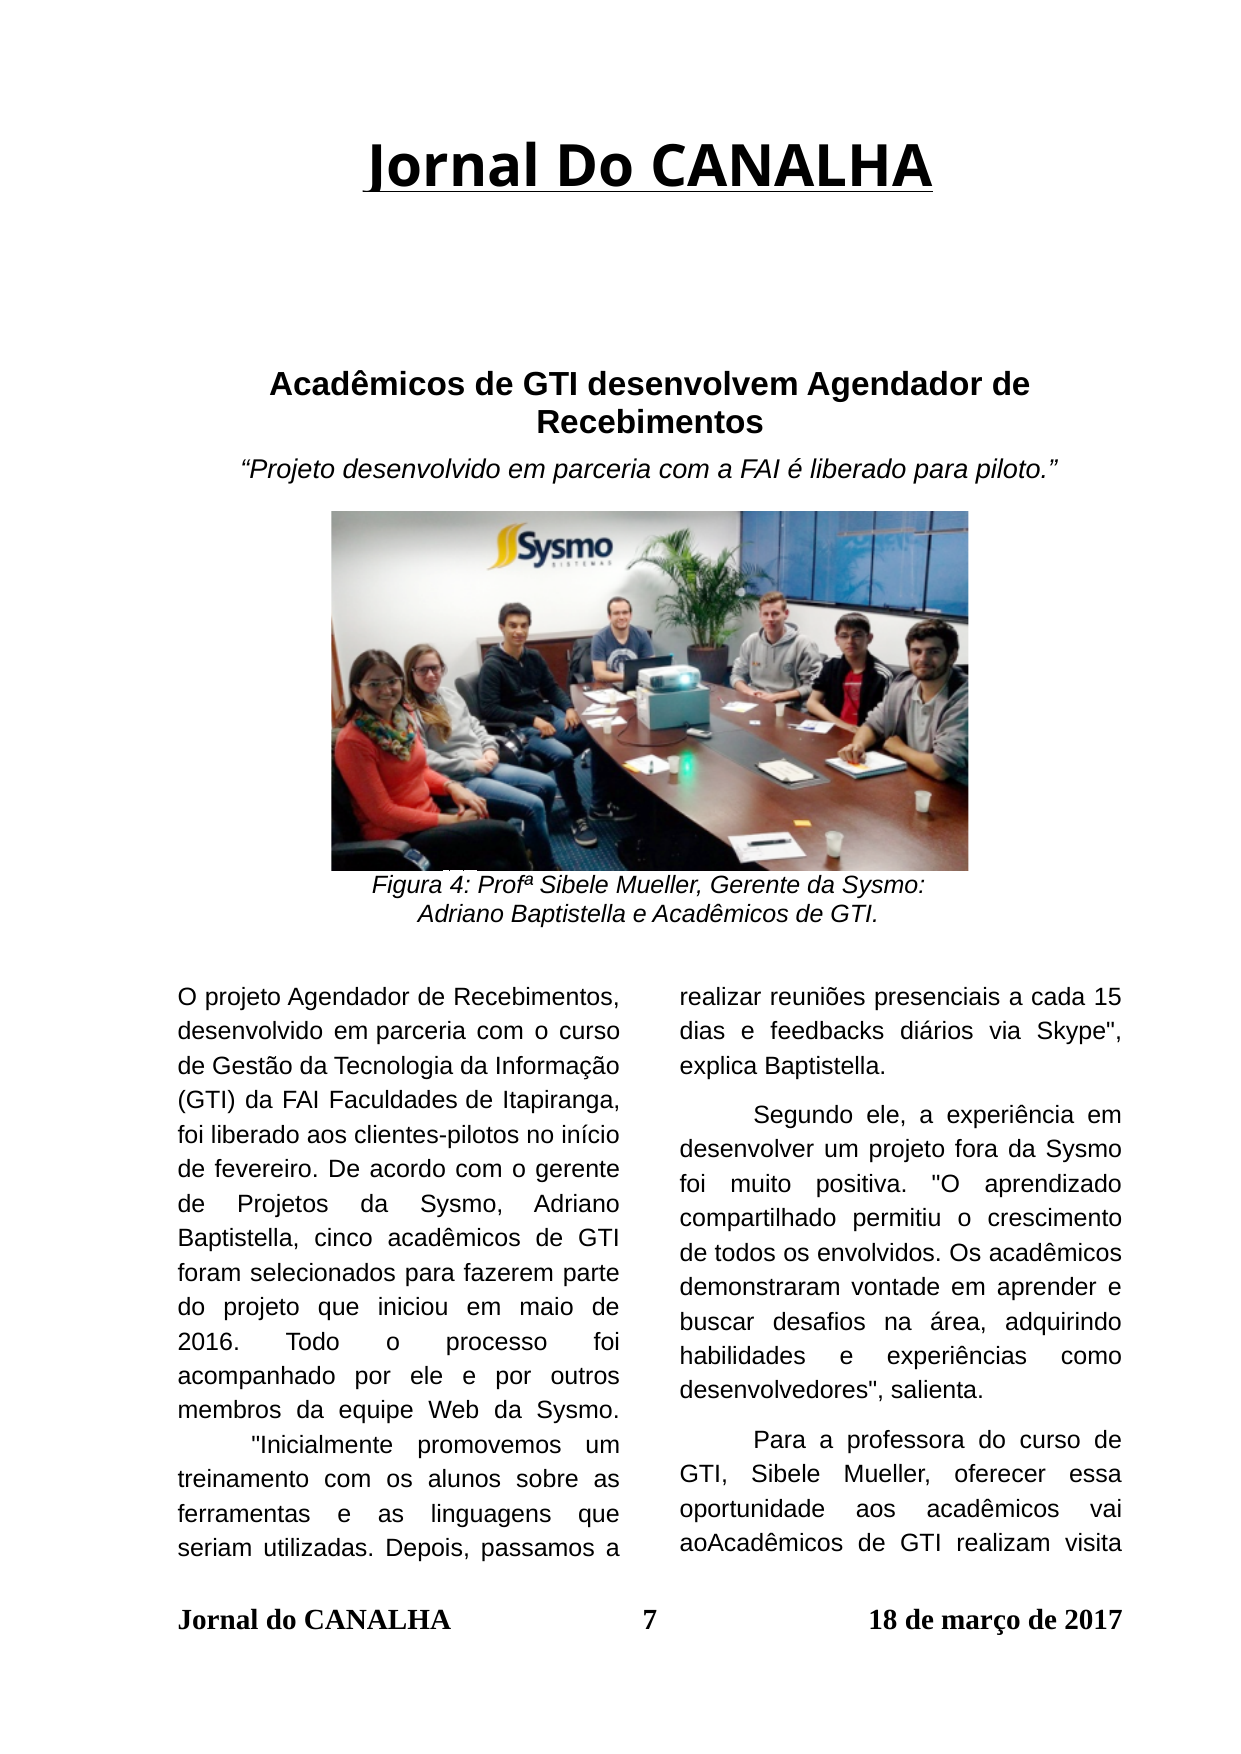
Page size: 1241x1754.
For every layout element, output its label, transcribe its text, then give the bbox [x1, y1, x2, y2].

text O projeto Agendador de Recebimentos, desenvolvido em parceria com o curso de Gestão da Tecnologia da Informação (GTI) da FAI Faculdades de Itapiranga, foi liberado aos clientes-pilotos no início de fevereiro. De acordo com o gerente de Projetos da Sysmo, Adriano Baptistella, cinco acadêmicos de GTI foram selecionados para fazerem parte do projeto que iniciou em maio de 2016. Todo o processo foi acompanhado por ele e por outros membros da equipe Web da Sysmo. "Inicialmente promovemos um treinamento com os alunos sobre as ferramentas e as linguagens que seriam utilizadas. Depois, passamos a [177, 982, 620, 1562]
subtitle Acadêmicos de GTI desenvolvem Agendador de Recebimentos [177, 363, 1122, 440]
subtitle “Projeto desenvolvido em parceria com a FAI é liberado para piloto.” [177, 453, 1122, 484]
text Segundo ele, a experiência em desenvolver um projeto fora da Sysmo foi muito positiva. "O aprendizado compartilhado permitiu o crescimento de todos os envolvidos. Os acadêmicos demonstraram vontade em aprender e buscar desafios na área, adquirindo habilidades e experiências como desenvolvedores", salienta. [679, 1100, 1122, 1404]
text Para a professora do curso de GTI, Sibele Mueller, oferecer essa oportunidade aos acadêmicos vai aoAcadêmicos de GTI realizam visita [679, 1424, 1122, 1557]
picture [331, 511, 969, 871]
text Figura 4: Profª Sibele Mueller, Gerente da Sysmo: Adriano Baptistella e Acadêmicos de GTI. [331, 871, 968, 928]
text realizar reuniões presenciais a cada 15 dias e feedbacks diários via Skype", explica Baptistella. [679, 982, 1122, 1079]
